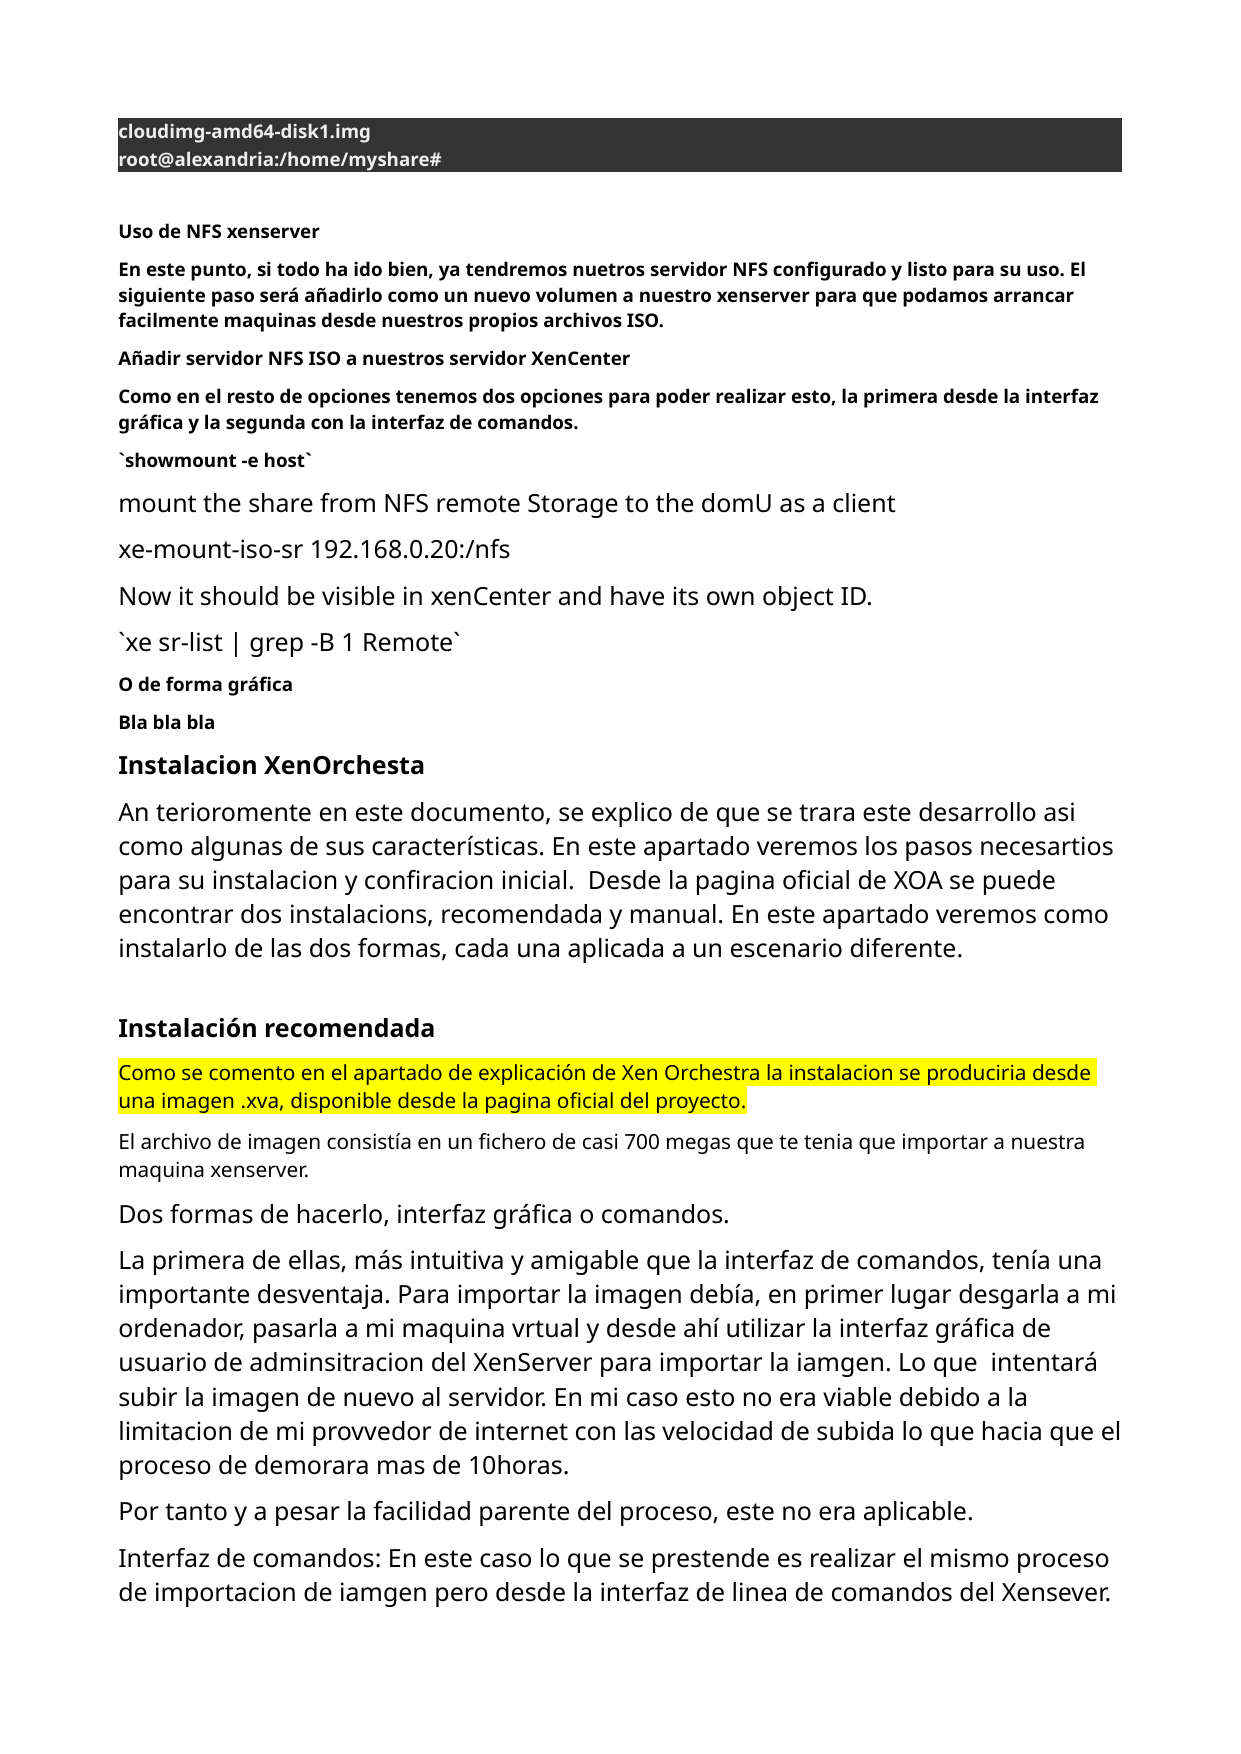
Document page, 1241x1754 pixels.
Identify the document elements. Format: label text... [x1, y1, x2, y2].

text Como se comento en el apartado de explicación de Xen Orchestra la instalacion se produciria desde una imagen .xva, disponible desde la pagina oficial del proyecto. [118, 1058, 1122, 1114]
text Dos formas de hacerlo, interfaz gráfica o comandos. [118, 1196, 1122, 1230]
text Now it should be visible in xenCenter and have its own object ID. [118, 578, 1122, 612]
text root@alexandria:/home/myshare# [118, 147, 1122, 172]
text `showmount -e host` [118, 447, 1122, 473]
text Por tanto y a pesar la facilidad parente del proceso, este no era aplicable. [118, 1494, 1122, 1528]
text Instalacion XenOrchesta [118, 748, 1122, 782]
text mount the share from NFS remote Storage to the domU as a client [118, 485, 1122, 519]
text cloudimg-amd64-disk1.img [118, 118, 1122, 144]
text La primera de ellas, más intuitiva y amigable que la interfaz de comandos, tenía una importante desventaja. Para importar la imagen debía, en primer lugar desgarla a mi ordenador, pasarla a mi maquina vrtual y desde ahí utilizar la interfaz gráfica de usuario de adminsitracion del XenServer para importar la iamgen. Lo que intentará subir la imagen de nuevo al servidor. En mi caso esto no era viable debido a la limitacion de mi provvedor de internet con las velocidad de subida lo que hacia que el proceso de demorara mas de 10horas. [118, 1243, 1122, 1481]
text Como en el resto de opciones tenemos dos opciones para poder realizar esto, la primera desde la interfaz gráfica y la segunda con la interfaz de comandos. [118, 384, 1122, 435]
text `xe sr-list | grep -B 1 Remote` [118, 625, 1122, 659]
text O de forma gráfica [118, 672, 1122, 697]
text En este punto, si todo ha ido bien, ya tendremos nuetros servidor NFS configurado y listo para su uso. El siguiente paso será añadirlo como un nuevo volumen a nuestro xenserver para que podamos arrancar facilmente maquinas desde nuestros propios archivos ISO. [118, 257, 1122, 333]
text Interfaz de comandos: En este caso lo que se prestende es realizar el mismo proceso de importacion de iamgen pero desde la interfaz de linea de comandos del Xensever. [118, 1540, 1122, 1608]
text El archivo de imagen consistía en un fichero de casi 700 megas que te tenia que importar a nuestra maquina xenserver. [118, 1127, 1122, 1184]
text Uso de NFS xenserver [118, 219, 1122, 244]
text Bla bla bla [118, 709, 1122, 735]
text An terioromente en este documento, se explico de que se trara este desarrollo asi como algunas de sus características. En este apartado veremos los pasos necesartios para su instalacion y confiracion inicial. Desde la pagina oficial de XOA se puede encontrar dos instalacions, recomendada y manual. En este apartado veremos como instalarlo de las dos formas, cada una aplicada a un escenario diferente. [118, 794, 1122, 964]
text Instalación recomendada [118, 1011, 1122, 1045]
text Añadir servidor NFS ISO a nuestros servidor XenCenter [118, 346, 1122, 371]
text xe-mount-iso-sr 192.168.0.20:/nfs [118, 532, 1122, 566]
